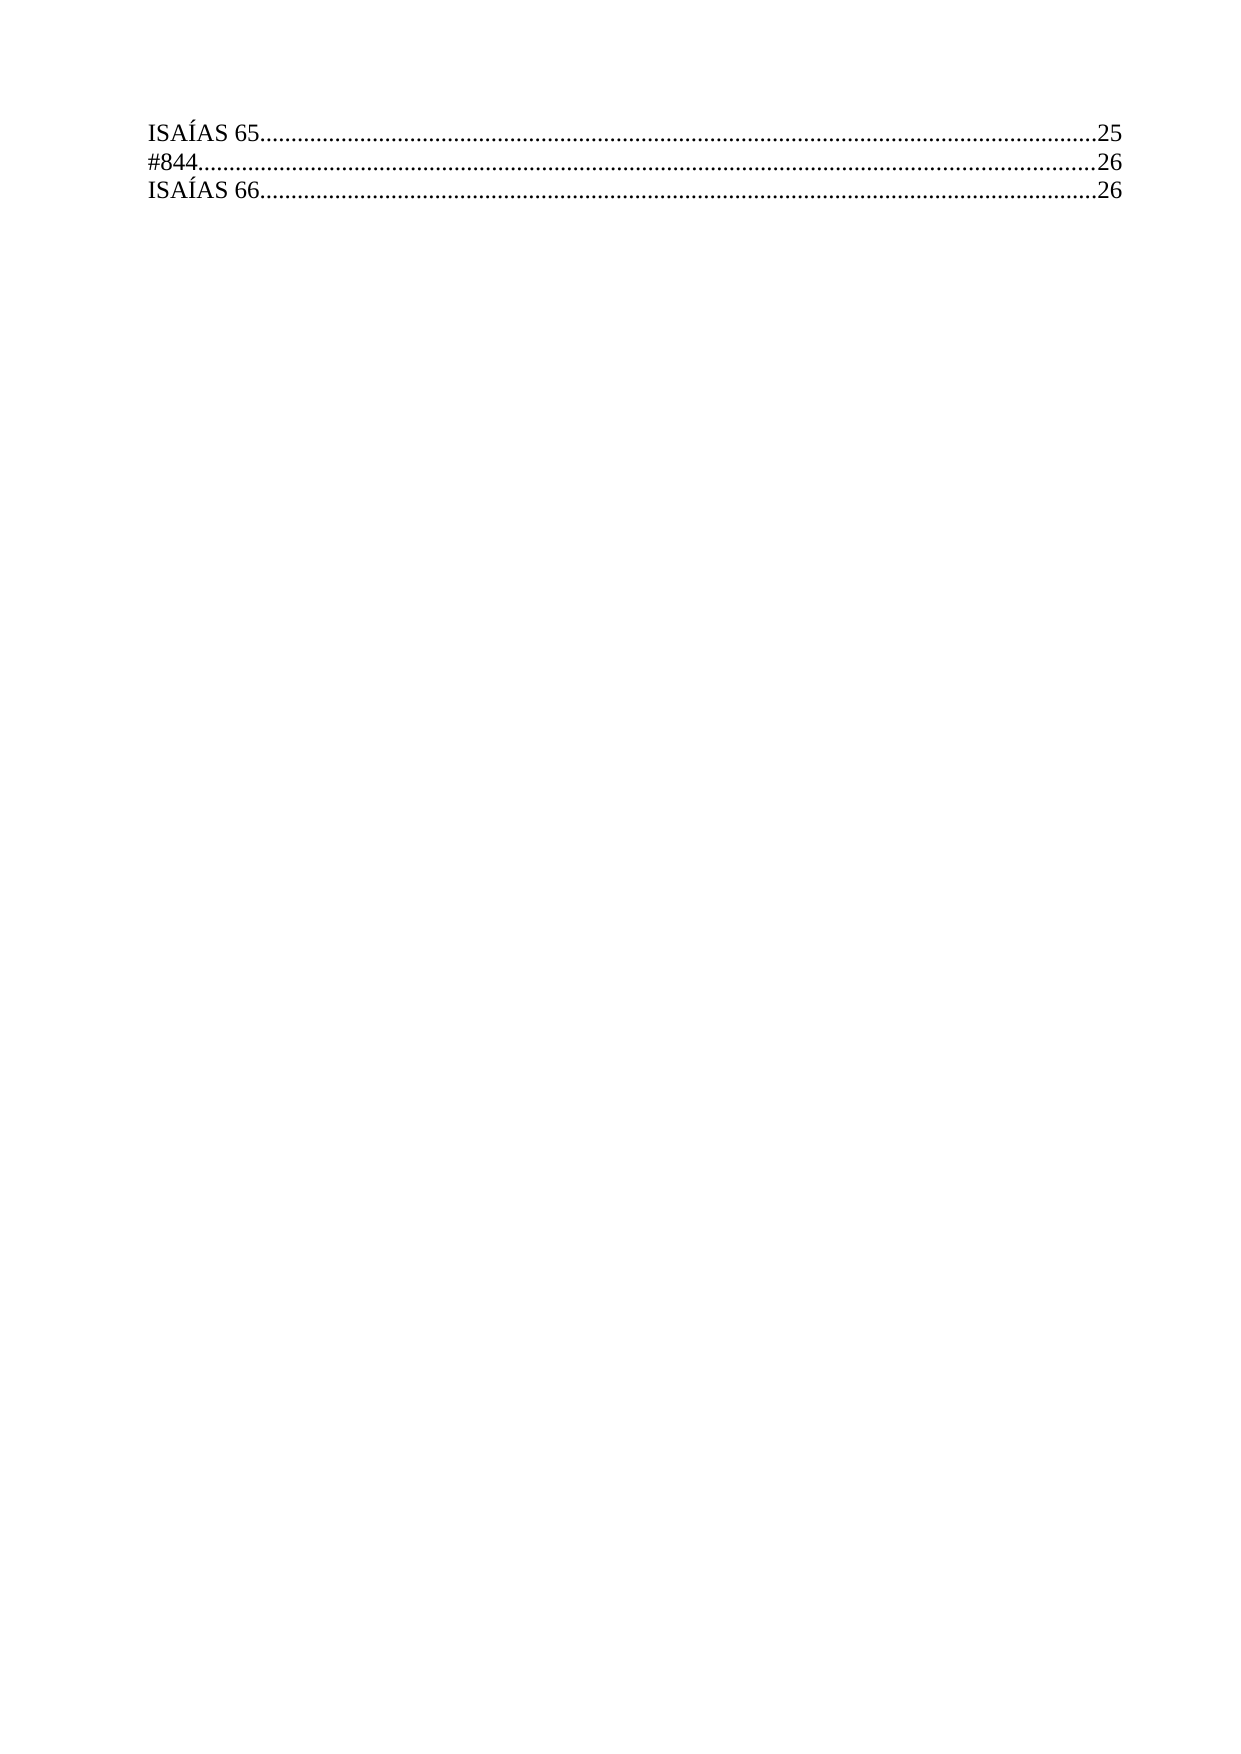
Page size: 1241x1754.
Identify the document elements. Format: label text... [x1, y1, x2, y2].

text ISAÍAS 66 26 [148, 176, 1122, 204]
text #844 26 [148, 147, 1122, 176]
text ISAÍAS 65 25 [148, 118, 1122, 147]
